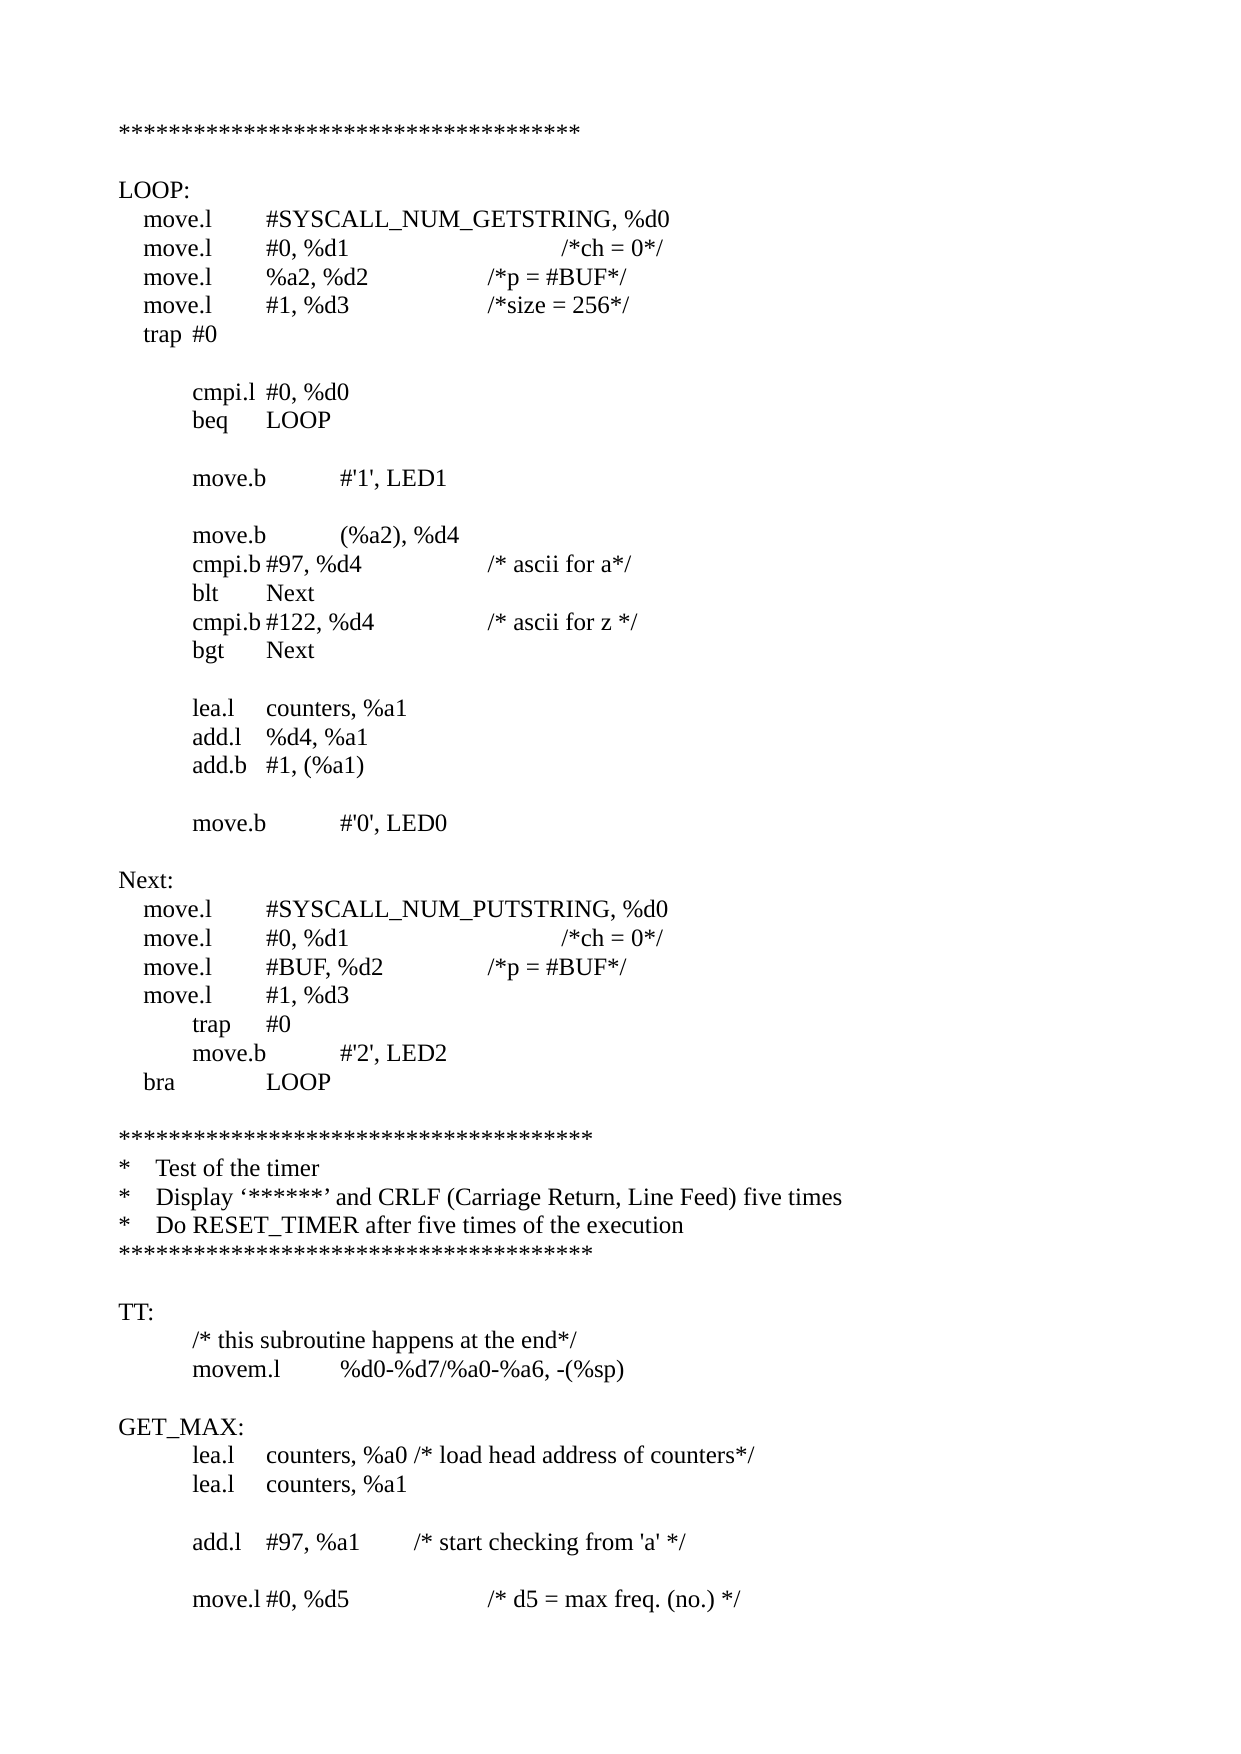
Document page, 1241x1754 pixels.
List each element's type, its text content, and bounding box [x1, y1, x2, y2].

text * Do RESET_TIMER after five times of the execution [118, 1211, 1122, 1239]
text move.l #0, %d1 /*ch = 0*/ [118, 923, 1122, 952]
text move.l #BUF, %d2 /*p = #BUF*/ [118, 952, 1122, 981]
text move.b #'0', LED0 [118, 808, 1122, 837]
text add.b #1, (%a1) [118, 751, 1122, 779]
text move.b #'2', LED2 [118, 1038, 1122, 1067]
text move.l #1, %d3 [118, 981, 1122, 1009]
text bgt Next [118, 636, 1122, 664]
text movem.l %d0-%d7/%a0-%a6, -(%sp) [118, 1354, 1122, 1383]
text GET_MAX: [118, 1412, 1122, 1441]
text * Test of the timer [118, 1153, 1122, 1182]
text Next: [118, 866, 1122, 894]
text blt Next [118, 578, 1122, 607]
text LOOP: [118, 176, 1122, 204]
text lea.l counters, %a1 [118, 1469, 1122, 1498]
text move.l #0, %d5 /* d5 = max freq. (no.) */ [118, 1584, 1122, 1613]
text beq LOOP [118, 406, 1122, 434]
text * Display ‘******’ and CRLF (Carriage Return, Line Feed) five times [118, 1182, 1122, 1211]
text move.l #SYSCALL_NUM_PUTSTRING, %d0 [118, 894, 1122, 923]
text TT: [118, 1297, 1122, 1326]
text ************************************* [118, 118, 1122, 147]
text add.l %d4, %a1 [118, 722, 1122, 751]
text bra LOOP [118, 1067, 1122, 1096]
text move.l %a2, %d2 /*p = #BUF*/ [118, 262, 1122, 291]
text move.l #0, %d1 /*ch = 0*/ [118, 233, 1122, 262]
text cmpi.b #97, %d4 /* ascii for a*/ [118, 549, 1122, 578]
text lea.l counters, %a1 [118, 693, 1122, 722]
text ************************************** [118, 1239, 1122, 1268]
text add.l #97, %a1 /* start checking from 'a' */ [118, 1527, 1122, 1556]
text move.l #SYSCALL_NUM_GETSTRING, %d0 [118, 204, 1122, 233]
text move.b #'1', LED1 [118, 463, 1122, 492]
text trap #0 [118, 319, 1122, 348]
text ************************************** [118, 1124, 1122, 1153]
text move.l #1, %d3 /*size = 256*/ [118, 291, 1122, 319]
text move.b (%a2), %d4 [118, 521, 1122, 549]
text trap #0 [118, 1009, 1122, 1038]
text cmpi.l #0, %d0 [118, 377, 1122, 406]
text lea.l counters, %a0 /* load head address of counters*/ [118, 1441, 1122, 1469]
text cmpi.b #122, %d4 /* ascii for z */ [118, 607, 1122, 636]
text /* this subroutine happens at the end*/ [118, 1326, 1122, 1354]
